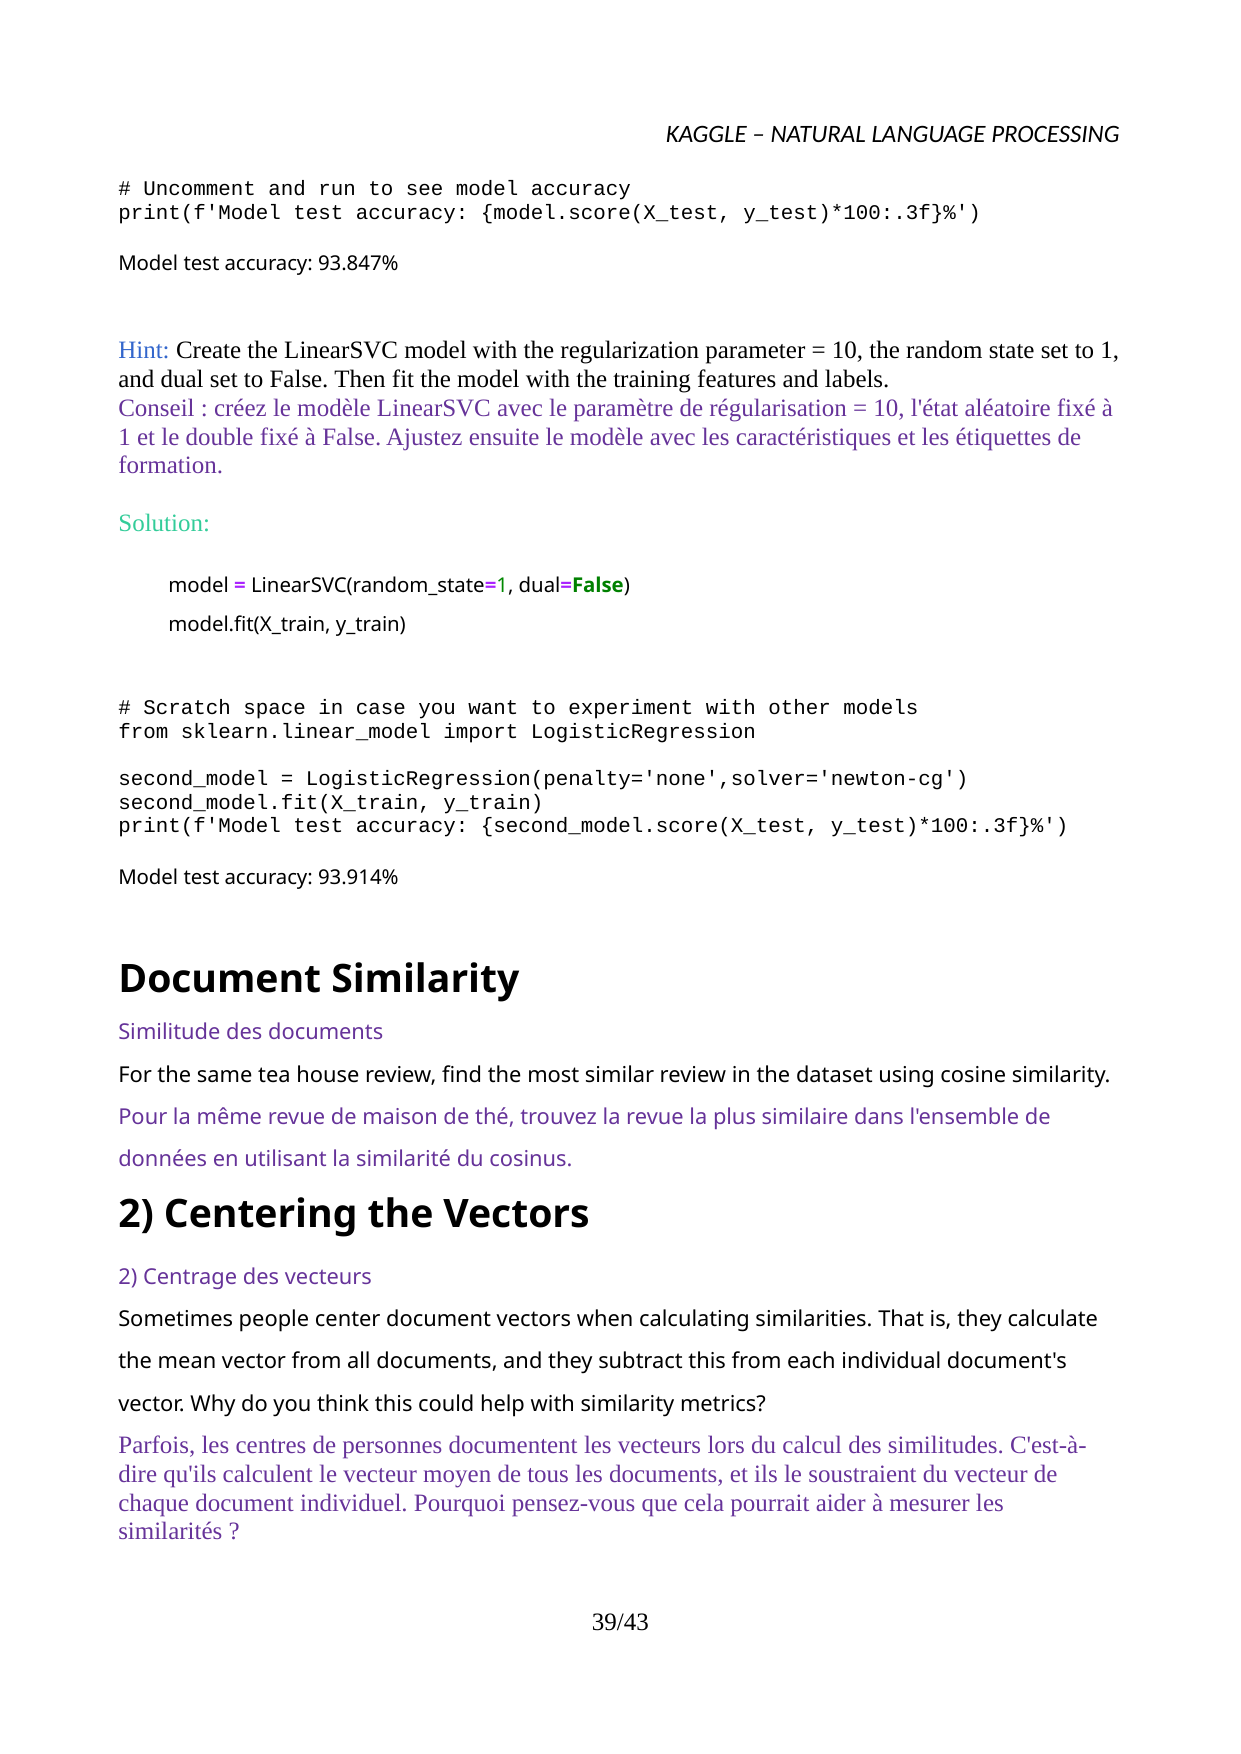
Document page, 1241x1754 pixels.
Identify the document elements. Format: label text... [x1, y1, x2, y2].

subtitle 2) Centering the Vectors [118, 1185, 1122, 1239]
text from sklearn.linear_model import LogisticRegression [118, 721, 1122, 744]
text 2) Centrage des vecteurs [118, 1261, 1122, 1291]
text second_model = LogisticRegression(penalty='none',solver='newton-cg') [118, 768, 1122, 792]
text For the same tea house review, find the most similar review in the dataset using cosine similarity. [118, 1058, 1122, 1088]
text Similitude des documents [118, 1016, 1122, 1046]
text model = LinearSVC(random_state=1, dual=False) [118, 570, 1122, 598]
text # Uncomment and run to see model accuracy [118, 178, 1122, 202]
subtitle Document Similarity [118, 951, 1122, 1004]
text Pour la même revue de maison de thé, trouvez la revue la plus similaire dans l'ensemble de données en utilisant la similarité du cosinus. [118, 1101, 1122, 1173]
text Model test accuracy: 93.847% [118, 249, 1122, 277]
text Conseil : créez le modèle LinearSVC avec le paramètre de régularisation = 10, l'état aléatoire fixé à 1 et le double fixé à False. Ajustez ensuite le modèle avec les caractéristiques et les étiquettes de formation. [118, 393, 1122, 479]
text print(f'Model test accuracy: {second_model.score(X_test, y_test)*100:.3f}%') [118, 815, 1122, 839]
text Sometimes people center document vectors when calculating similarities. That is, they calculate the mean vector from all documents, and they subtract this from each individual document's vector. Why do you think this could help with similarity metrics? [118, 1303, 1122, 1418]
text Solution: [118, 508, 1122, 537]
text Parfois, les centres de personnes documentent les vecteurs lors du calcul des similitudes. C'est-à-dire qu'ils calculent le vecteur moyen de tous les documents, et ils le soustraient du vecteur de chaque document individuel. Pourquoi pensez-vous que cela pourrait aider à mesurer les similarités ? [118, 1430, 1122, 1545]
text print(f'Model test accuracy: {model.score(X_test, y_test)*100:.3f}%') [118, 202, 1122, 225]
text # Scratch space in case you want to experiment with other models [118, 697, 1122, 721]
text Hint: Create the LinearSVC model with the regularization parameter = 10, the random state set to 1, and dual set to False. Then fit the model with the training features and labels. [118, 336, 1122, 393]
text second_model.fit(X_train, y_train) [118, 792, 1122, 815]
text model.fit(X_train, y_train) [118, 610, 1122, 638]
text Model test accuracy: 93.914% [118, 863, 1122, 890]
